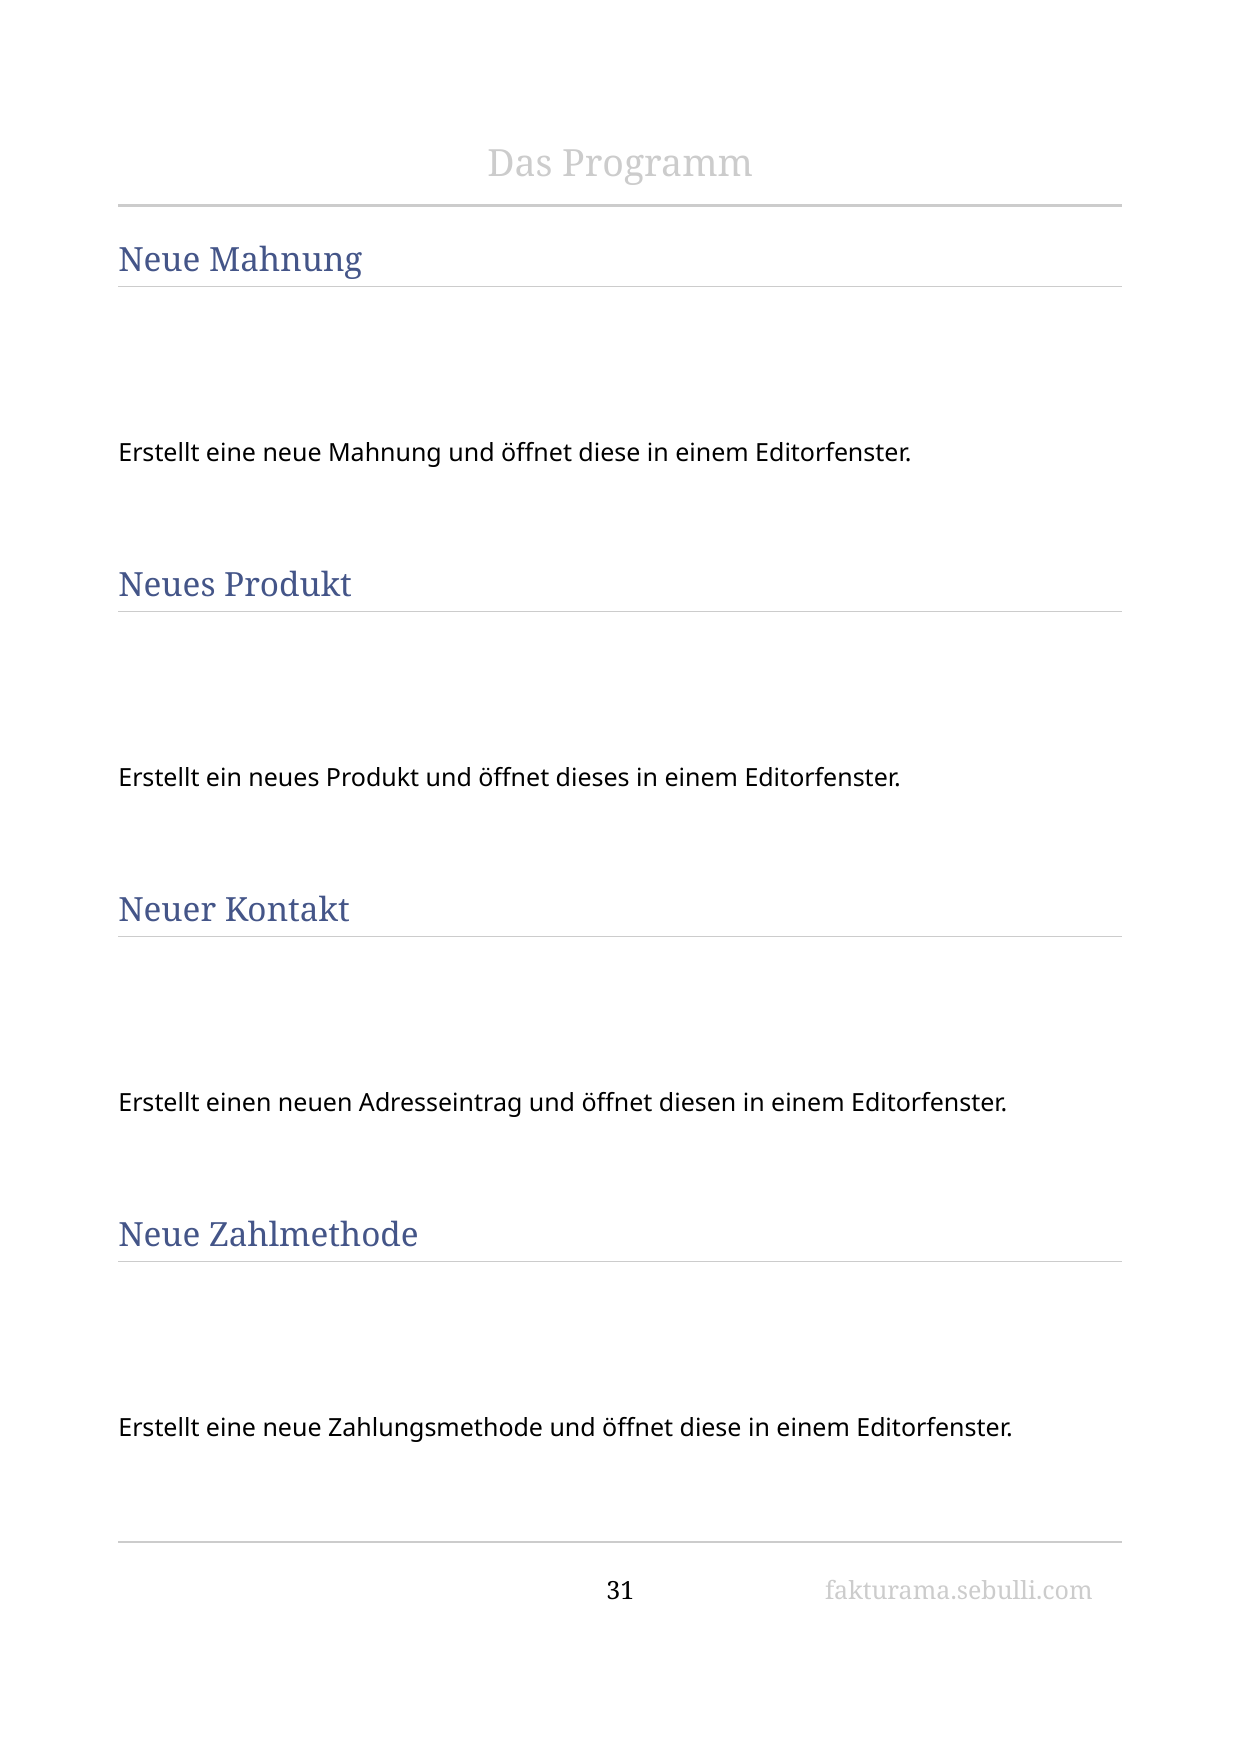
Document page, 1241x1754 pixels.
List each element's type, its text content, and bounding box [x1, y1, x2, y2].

subtitle Neue Zahlmethode [118, 1211, 1122, 1261]
text Erstellt eine neue Mahnung und öffnet diese in einem Editorfenster. [118, 435, 1122, 469]
subtitle Neues Produkt [118, 561, 1122, 611]
text Erstellt einen neuen Adresseintrag und öffnet diesen in einem Editorfenster. [118, 1085, 1122, 1119]
subtitle Neue Mahnung [118, 236, 1122, 286]
text Erstellt eine neue Zahlungsmethode und öffnet diese in einem Editorfenster. [118, 1410, 1122, 1444]
subtitle Neuer Kontakt [118, 886, 1122, 936]
text Erstellt ein neues Produkt und öffnet dieses in einem Editorfenster. [118, 760, 1122, 794]
